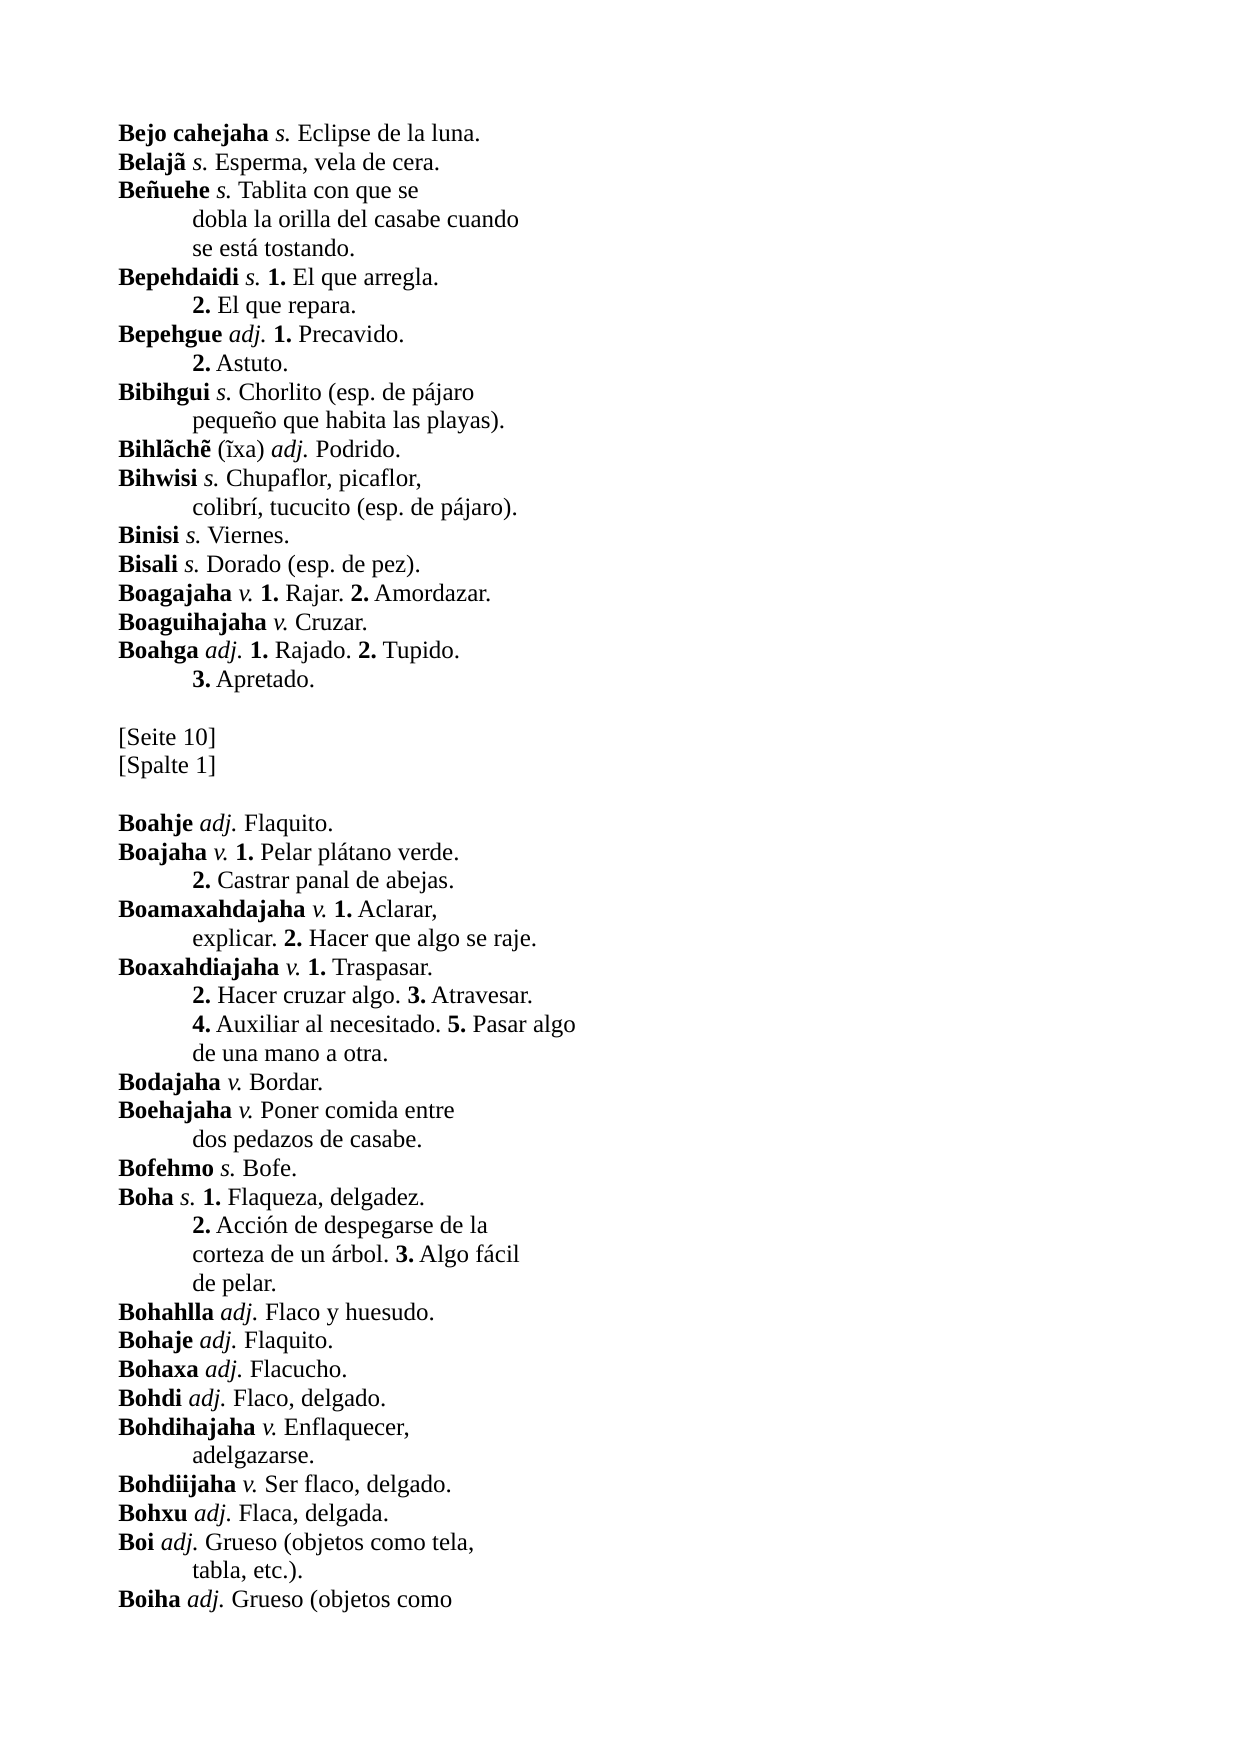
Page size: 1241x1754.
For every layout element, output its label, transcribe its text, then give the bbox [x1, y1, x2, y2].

text 3. Apretado. [118, 664, 1122, 693]
text Boi adj. Grueso (objetos como tela, [118, 1527, 1122, 1556]
text Boahje adj. Flaquito. [118, 808, 1122, 837]
text Bohdihajaha v. Enflaquecer, [118, 1412, 1122, 1441]
text Bepehdaidi s. 1. El que arregla. [118, 262, 1122, 291]
text Bihwisi s. Chupaflor, picaflor, [118, 463, 1122, 492]
text Bepehgue adj. 1. Precavido. [118, 319, 1122, 348]
text Boajaha v. 1. Pelar plátano verde. [118, 837, 1122, 866]
text Binisi s. Viernes. [118, 521, 1122, 549]
text dos pedazos de casabe. [118, 1124, 1122, 1153]
text Boaguihajaha v. Cruzar. [118, 607, 1122, 636]
text Bohdi adj. Flaco, delgado. [118, 1383, 1122, 1412]
text Boiha adj. Grueso (objetos como [118, 1584, 1122, 1613]
text pequeño que habita las playas). [118, 406, 1122, 434]
text Bohaje adj. Flaquito. [118, 1326, 1122, 1354]
text 2. Acción de despegarse de la [118, 1211, 1122, 1239]
text Beñuehe s. Tablita con que se [118, 176, 1122, 204]
text [Spalte 1] [118, 751, 1122, 779]
text adelgazarse. [118, 1441, 1122, 1469]
text 2. Castrar panal de abejas. [118, 866, 1122, 894]
text Bodajaha v. Bordar. [118, 1067, 1122, 1096]
text 2. Hacer cruzar algo. 3. Atravesar. [118, 981, 1122, 1009]
text [Seite 10] [118, 722, 1122, 751]
text Bohaxa adj. Flacucho. [118, 1354, 1122, 1383]
text Boaxahdiajaha v. 1. Traspasar. [118, 952, 1122, 981]
text corteza de un árbol. 3. Algo fácil [118, 1239, 1122, 1268]
text se está tostando. [118, 233, 1122, 262]
text Bohahlla adj. Flaco y huesudo. [118, 1297, 1122, 1326]
text tabla, etc.). [118, 1556, 1122, 1584]
text colibrí, tucucito (esp. de pájaro). [118, 492, 1122, 521]
text Boahga adj. 1. Rajado. 2. Tupido. [118, 636, 1122, 664]
text 2. Astuto. [118, 348, 1122, 377]
text Boagajaha v. 1. Rajar. 2. Amordazar. [118, 578, 1122, 607]
text Boha s. 1. Flaqueza, delgadez. [118, 1182, 1122, 1211]
text Bihlãchẽ (ĩxa) adj. Podrido. [118, 434, 1122, 463]
text Bisali s. Dorado (esp. de pez). [118, 549, 1122, 578]
text Belajã s. Esperma, vela de cera. [118, 147, 1122, 176]
text de una mano a otra. [118, 1038, 1122, 1067]
text de pelar. [118, 1268, 1122, 1297]
text Bohxu adj. Flaca, delgada. [118, 1498, 1122, 1527]
text Bibihgui s. Chorlito (esp. de pájaro [118, 377, 1122, 406]
text 4. Auxiliar al necesitado. 5. Pasar algo [118, 1009, 1122, 1038]
text Bejo cahejaha s. Eclipse de la luna. [118, 118, 1122, 147]
text Boehajaha v. Poner comida entre [118, 1096, 1122, 1124]
text dobla la orilla del casabe cuando [118, 204, 1122, 233]
text Bofehmo s. Bofe. [118, 1153, 1122, 1182]
text explicar. 2. Hacer que algo se raje. [118, 923, 1122, 952]
text Bohdiijaha v. Ser flaco, delgado. [118, 1469, 1122, 1498]
text 2. El que repara. [118, 291, 1122, 319]
text Boamaxahdajaha v. 1. Aclarar, [118, 894, 1122, 923]
